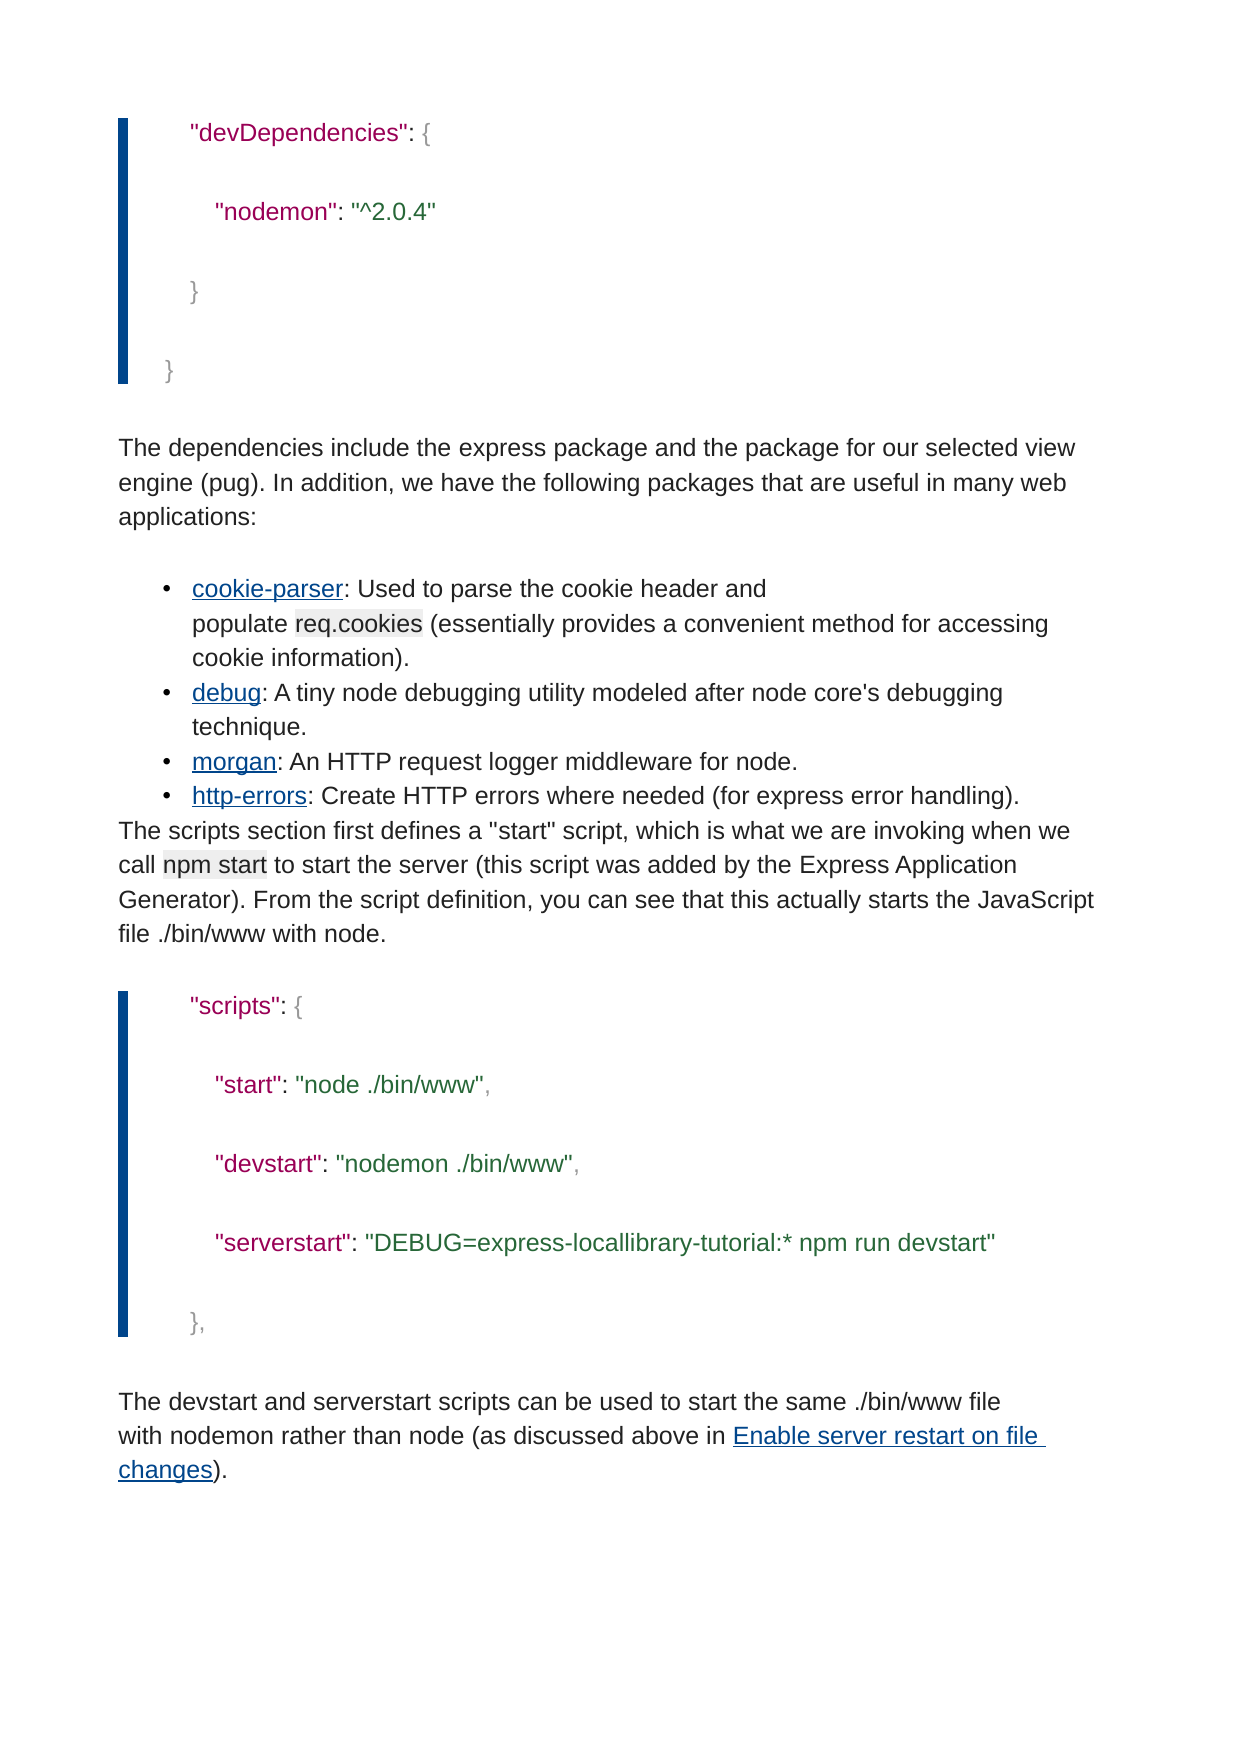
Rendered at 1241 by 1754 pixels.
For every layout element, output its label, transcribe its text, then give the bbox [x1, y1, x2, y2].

text }, [128, 1307, 1122, 1337]
text The devstart and serverstart scripts can be used to start the same ./bin/www file with nodemon rather than node (as discussed above in Enable server restart on file changes). [118, 1386, 1122, 1484]
text } [128, 355, 1122, 384]
text "nodemon": "^2.0.4" [128, 197, 1122, 227]
text "devstart": "nodemon ./bin/www", [128, 1149, 1122, 1179]
list cookie-parser: Used to parse the cookie header and populate req.cookies (essentially provides a convenient method for accessing cookie information). [162, 574, 1122, 672]
text The scripts section first defines a "start" script, which is what we are invoking when we call npm start to start the server (this script was added by the Express Application Generator). From the script definition, you can see that this actually starts the JavaScript file ./bin/www with node. [118, 816, 1122, 948]
text } [128, 276, 1122, 306]
text "scripts": { [128, 991, 1122, 1021]
text The dependencies include the express package and the package for our selected view engine (pug). In addition, we have the following packages that are useful in many web applications: [118, 433, 1122, 531]
text "start": "node ./bin/www", [128, 1070, 1122, 1100]
list debug: A tiny node debugging utility modeled after node core's debugging technique. [162, 677, 1122, 741]
text "devDependencies": { [128, 118, 1122, 148]
list morgan: An HTTP request logger middleware for node. [162, 747, 1122, 775]
list http-errors: Create HTTP errors where needed (for express error handling). [162, 781, 1122, 810]
text "serverstart": "DEBUG=express-locallibrary-tutorial:* npm run devstart" [128, 1228, 1122, 1258]
